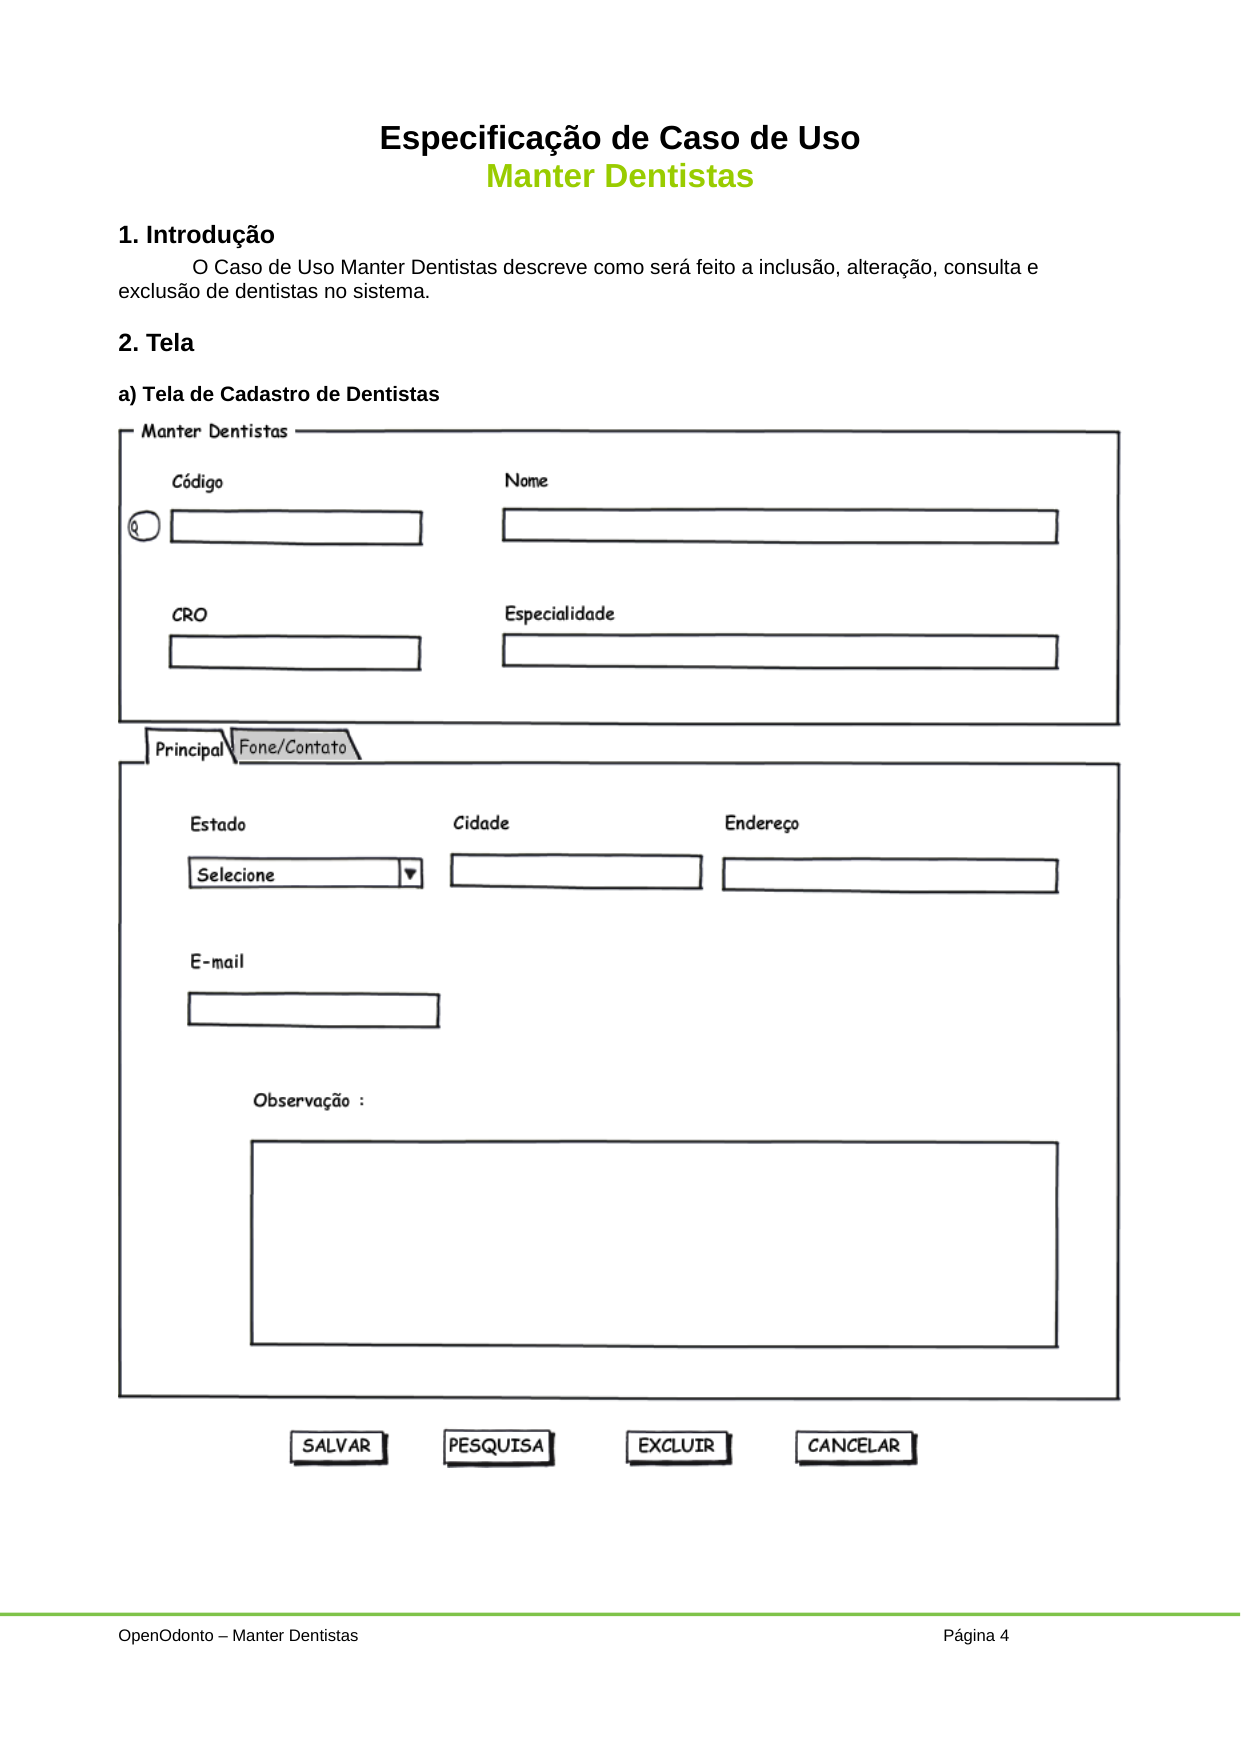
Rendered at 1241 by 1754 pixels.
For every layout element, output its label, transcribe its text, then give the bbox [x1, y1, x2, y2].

subtitle 2. Tela [117, 328, 1122, 357]
subtitle 1. Introdução [118, 220, 1122, 249]
picture [118, 420, 1122, 1468]
subtitle Tela de Cadastro de Dentistas [118, 382, 1122, 406]
text O Caso de Uso Manter Dentistas descreve como será feito a inclusão, alteração, consulta e exclusão de dentistas no sistema. [118, 255, 1122, 303]
title Manter Dentistas [118, 157, 1122, 195]
title Especificação de Caso de Uso [118, 118, 1122, 157]
